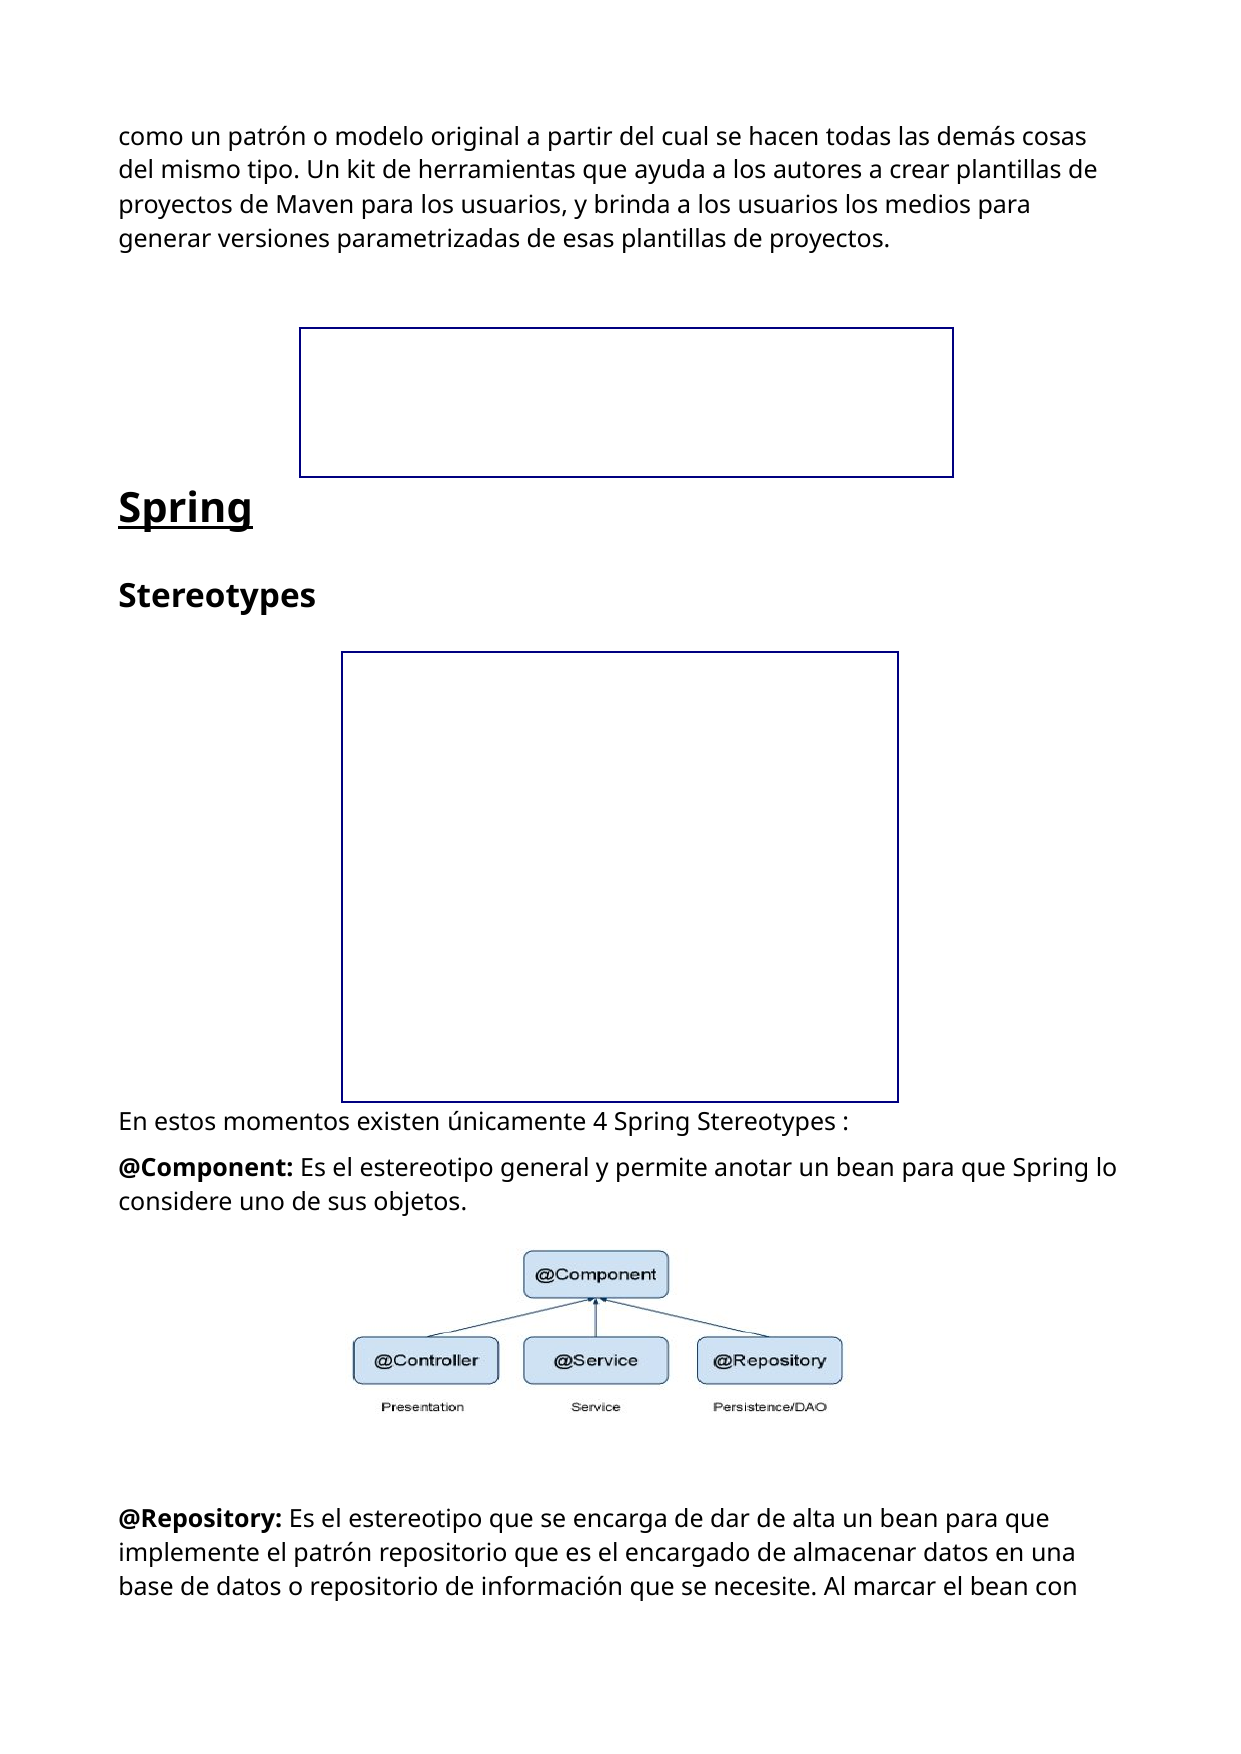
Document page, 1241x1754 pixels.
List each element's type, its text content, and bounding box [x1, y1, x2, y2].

text como un patrón o modelo original a partir del cual se hacen todas las demás cosas del mismo tipo. Un kit de herramientas que ayuda a los autores a crear plantillas de proyectos de Maven para los usuarios, y brinda a los usuarios los medios para generar versiones parametrizadas de esas plantillas de proyectos. [118, 118, 1122, 254]
subtitle Spring [118, 292, 1122, 535]
text @Repository: Es el estereotipo que se encarga de dar de alta un bean para que implemente el patrón repositorio que es el encargado de almacenar datos en una base de datos o repositorio de información que se necesite. Al marcar el bean con [118, 1501, 1122, 1603]
subtitle Stereotypes [118, 572, 1122, 618]
text En estos momentos existen únicamente 4 Spring Stereotypes : [118, 630, 1122, 1137]
picture [345, 1248, 850, 1419]
text @Component: Es el estereotipo general y permite anotar un bean para que Spring lo considere uno de sus objetos. [118, 1150, 1122, 1218]
